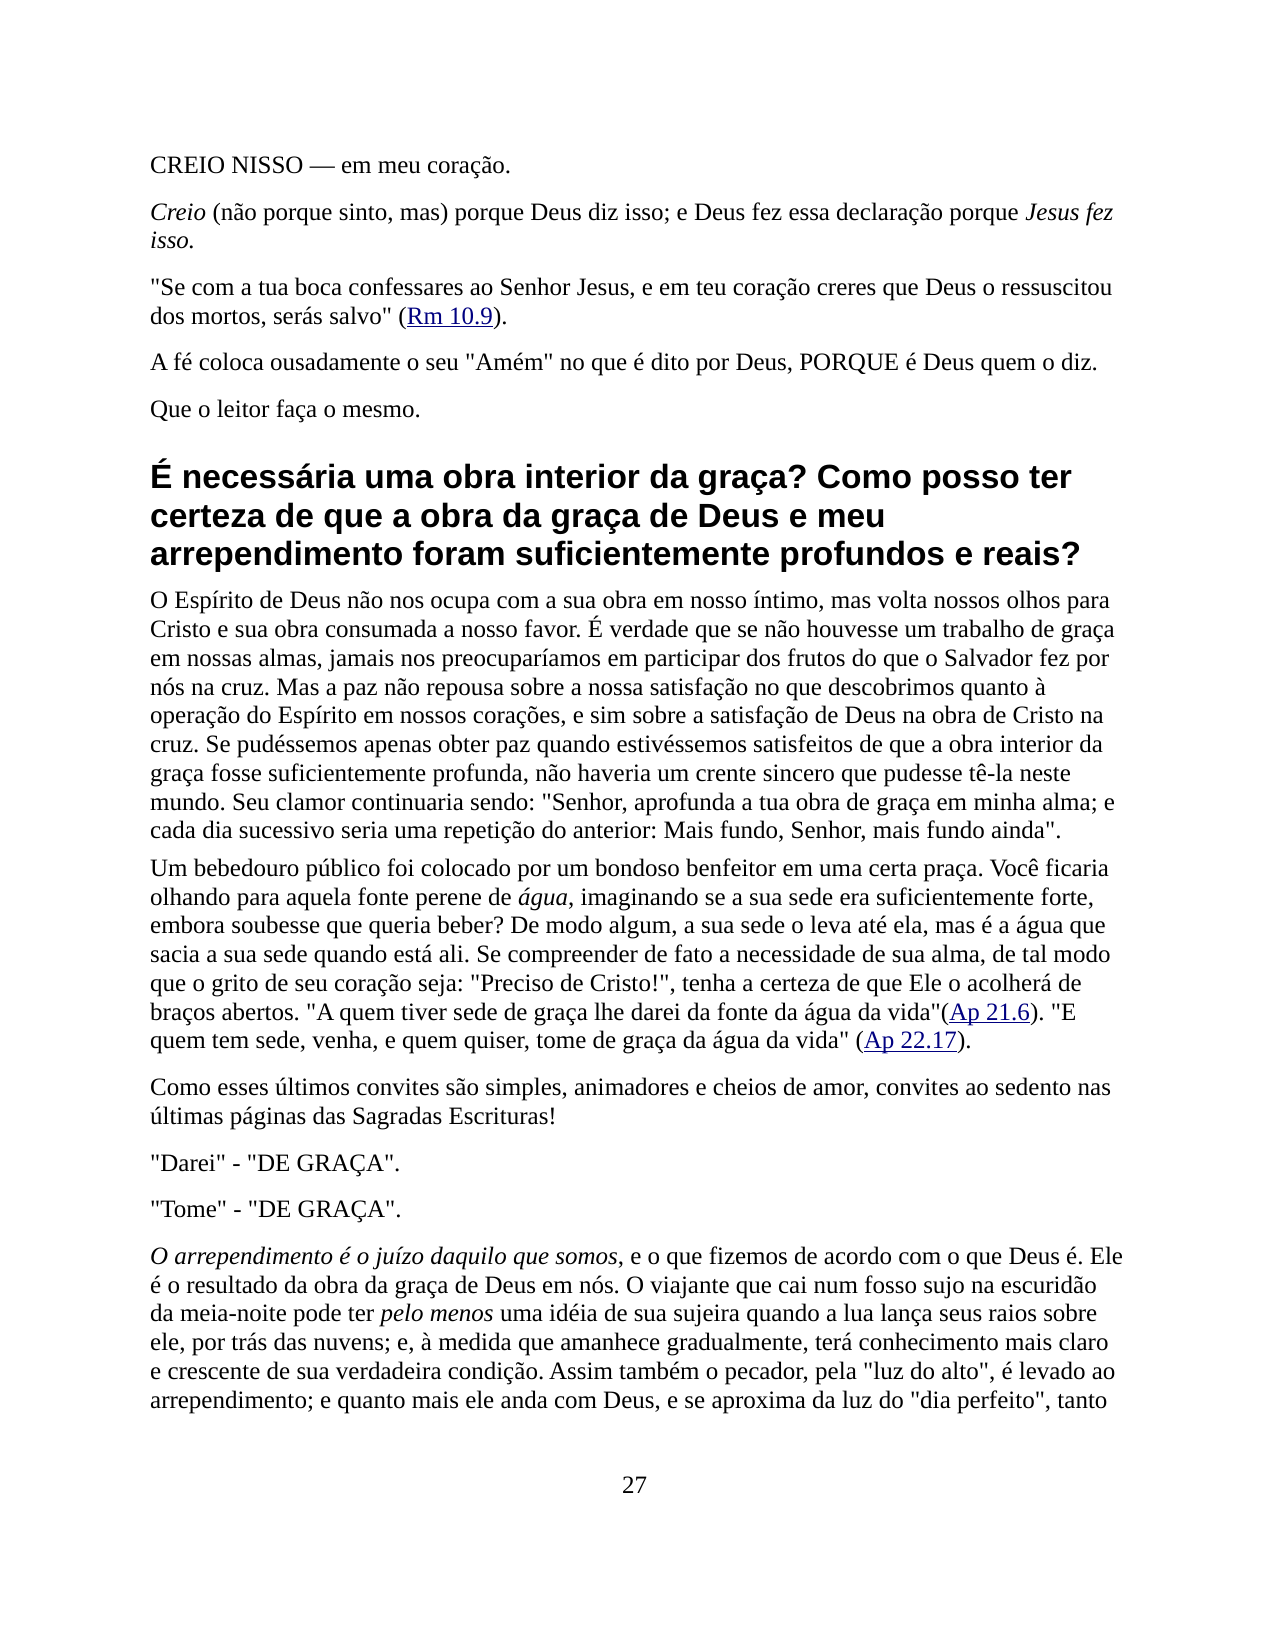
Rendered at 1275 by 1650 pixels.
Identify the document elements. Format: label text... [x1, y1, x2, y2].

text A fé coloca ousadamente o seu "Amém" no que é dito por Deus, PORQUE é Deus quem o diz. [150, 347, 1125, 376]
text CREIO NISSO — em meu coração. [150, 150, 1125, 179]
text "Se com a tua boca confessares ao Senhor Jesus, e em teu coração creres que Deus o ressuscitou dos mortos, serás salvo" (Rm 10.9). [150, 272, 1125, 329]
text "Darei" - "DE GRAÇA". [150, 1148, 1125, 1176]
text Como esses últimos convites são simples, animadores e cheios de amor, convites ao sedento nas últimas páginas das Sagradas Escrituras! [150, 1072, 1125, 1130]
text O arrependimento é o juízo daquilo que somos, e o que fizemos de acordo com o que Deus é. Ele é o resultado da obra da graça de Deus em nós. O viajante que cai num fosso sujo na escuridão da meia-noite pode ter pelo menos uma idéia de sua sujeira quando a lua lança seus raios sobre ele, por trás das nuvens; e, à medida que amanhece gradualmente, terá conhecimento mais claro e crescente de sua verdadeira condição. Assim também o pecador, pela "luz do alto", é levado ao arrependimento; e quanto mais ele anda com Deus, e se aproxima da luz do "dia perfeito", tanto [150, 1241, 1125, 1413]
text "Tome" - "DE GRAÇA". [150, 1194, 1125, 1223]
text Um bebedouro público foi colocado por um bondoso benfeitor em uma certa praça. Você ficaria olhando para aquela fonte perene de água, imaginando se a sua sede era suficientemente forte, embora soubesse que queria beber? De modo algum, a sua sede o leva até ela, mas é a água que sacia a sua sede quando está ali. Se compreender de fato a necessidade de sua alma, de tal modo que o grito de seu coração seja: "Preciso de Cristo!", tenha a certeza de que Ele o acolherá de braços abertos. "A quem tiver sede de graça lhe darei da fonte da água da vida"(Ap 21.6). "E quem tem sede, venha, e quem quiser, tome de graça da água da vida" (Ap 22.17). [150, 853, 1125, 1054]
text Creio (não porque sinto, mas) porque Deus diz isso; e Deus fez essa declaração porque Jesus fez isso. [150, 197, 1125, 254]
text O Espírito de Deus não nos ocupa com a sua obra em nosso íntimo, mas volta nossos olhos para Cristo e sua obra consumada a nosso favor. É verdade que se não houvesse um trabalho de graça em nossas almas, jamais nos preocuparíamos em participar dos frutos do que o Salvador fez por nós na cruz. Mas a paz não repousa sobre a nossa satisfação no que descobrimos quanto à operação do Espírito em nossos corações, e sim sobre a satisfação de Deus na obra de Cristo na cruz. Se pudéssemos apenas obter paz quando estivéssemos satisfeitos de que a obra interior da graça fosse suficientemente profunda, não haveria um crente sincero que pudesse tê-la neste mundo. Seu clamor continuaria sendo: "Senhor, aprofunda a tua obra de graça em minha alma; e cada dia sucessivo seria uma repetição do anterior: Mais fundo, Senhor, mais fundo ainda". [150, 585, 1125, 844]
subtitle É necessária uma obra interior da graça? Como posso ter certeza de que a obra da graça de Deus e meu arrependimento foram suficientemente profundos e reais? [150, 457, 1125, 573]
text Que o leitor faça o mesmo. [150, 394, 1125, 423]
